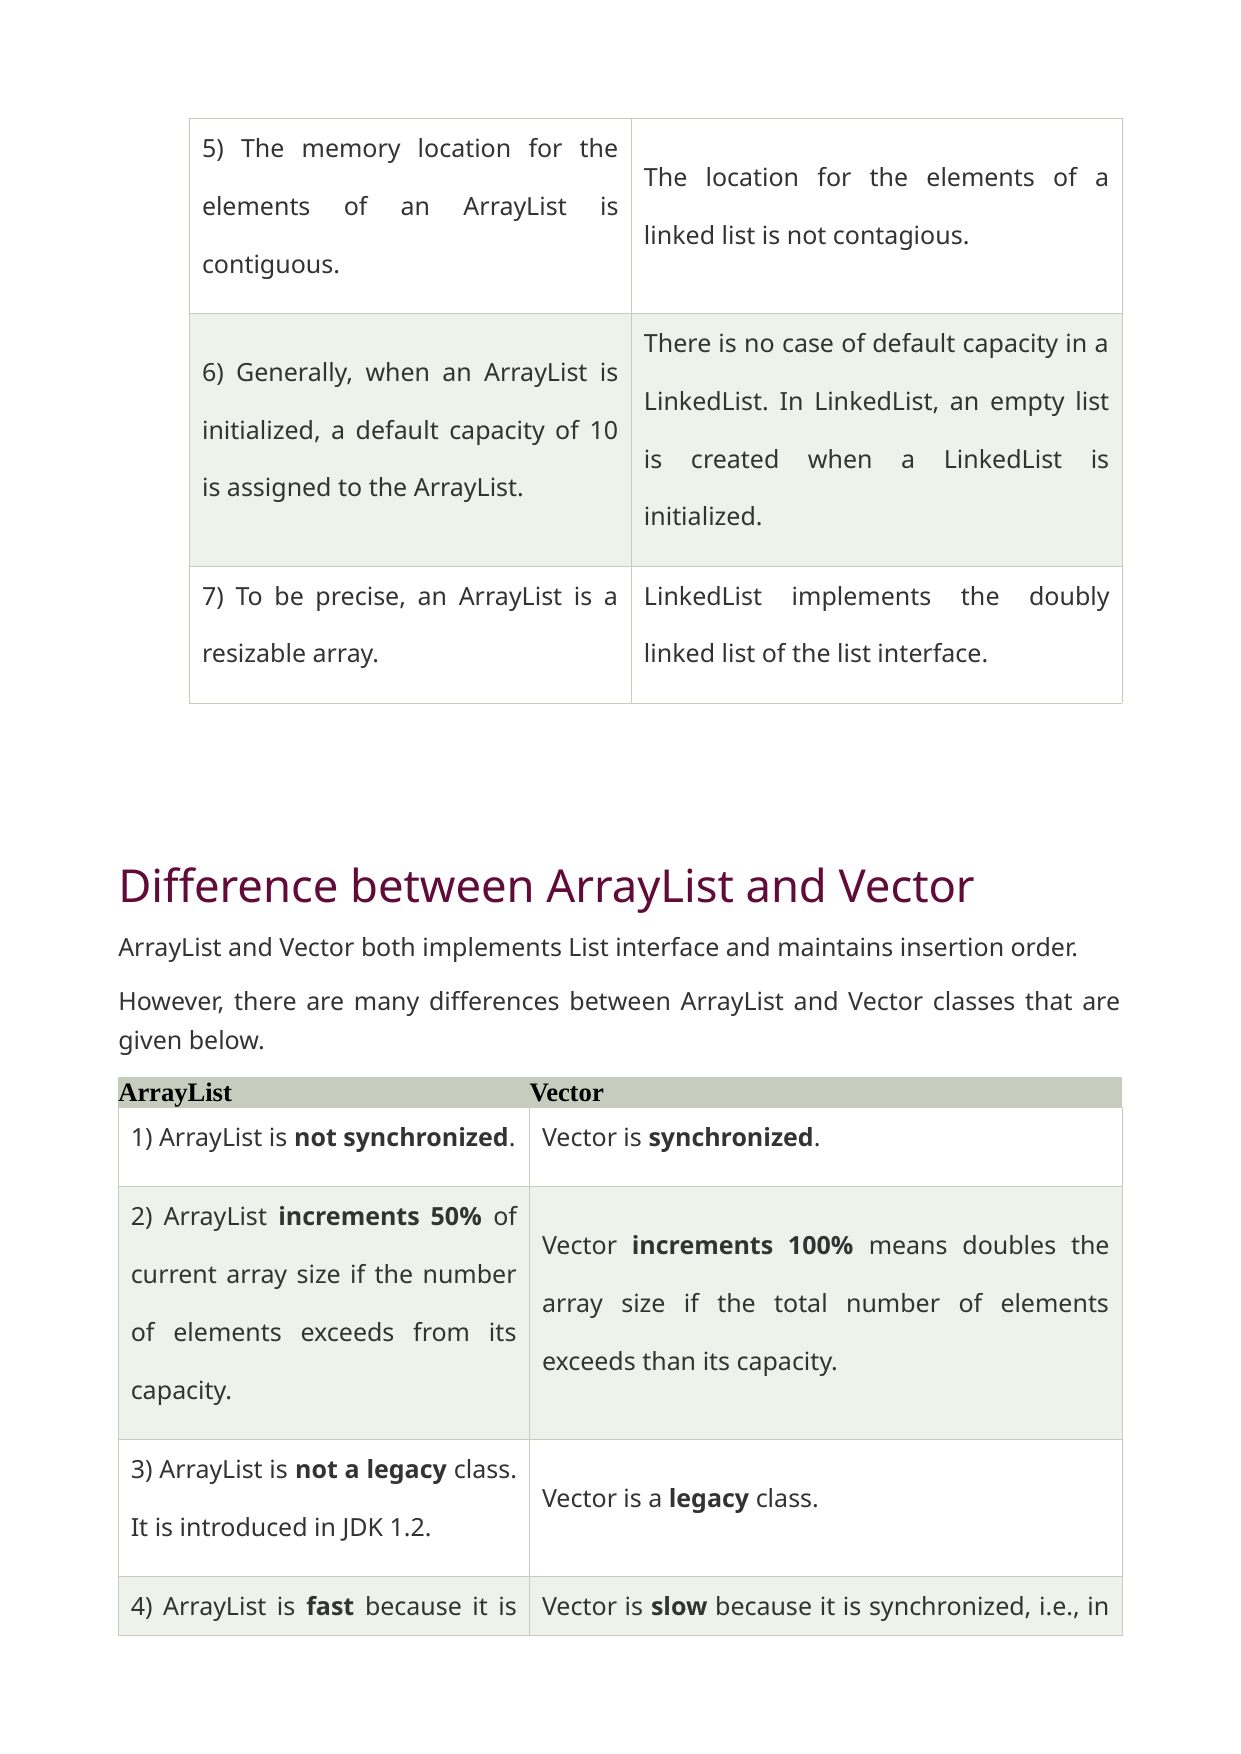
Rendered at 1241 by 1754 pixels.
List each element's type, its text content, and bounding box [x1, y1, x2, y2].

table_cell The location for the elements of a linked list is not contagious. [632, 119, 1122, 313]
table_cell 3) ArrayList is not a legacy class. It is introduced in JDK 1.2. [119, 1440, 529, 1576]
table_cell 6) Generally, when an ArrayList is initialized, a default capacity of 10 is assigned to the ArrayList. [190, 314, 631, 566]
table_cell 7) To be precise, an ArrayList is a resizable array. [190, 567, 631, 703]
table_header ArrayList [118, 1077, 529, 1107]
table_cell 4) ArrayList is fast because it is [119, 1577, 529, 1635]
table_cell Vector is slow because it is synchronized, i.e., in [530, 1577, 1122, 1635]
table_cell Vector is a legacy class. [530, 1440, 1122, 1576]
table_cell Vector increments 100% means doubles the array size if the total number of elements exceeds than its capacity. [530, 1187, 1122, 1439]
text However, there are many differences between ArrayList and Vector classes that are given below. [118, 984, 1122, 1057]
text ArrayList and Vector both implements List interface and maintains insertion order. [118, 930, 1122, 964]
subtitle Difference between ArrayList and Vector [118, 853, 1122, 915]
table_cell 2) ArrayList increments 50% of current array size if the number of elements exceeds from its capacity. [119, 1187, 529, 1439]
table_cell Vector is synchronized. [530, 1108, 1122, 1186]
table_cell 5) The memory location for the elements of an ArrayList is contiguous. [190, 119, 631, 313]
table_cell There is no case of default capacity in a LinkedList. In LinkedList, an empty list is created when a LinkedList is initialized. [632, 314, 1122, 566]
table_cell 1) ArrayList is not synchronized. [119, 1108, 529, 1186]
table_cell LinkedList implements the doubly linked list of the list interface. [632, 567, 1122, 703]
table_header Vector [529, 1077, 1122, 1107]
